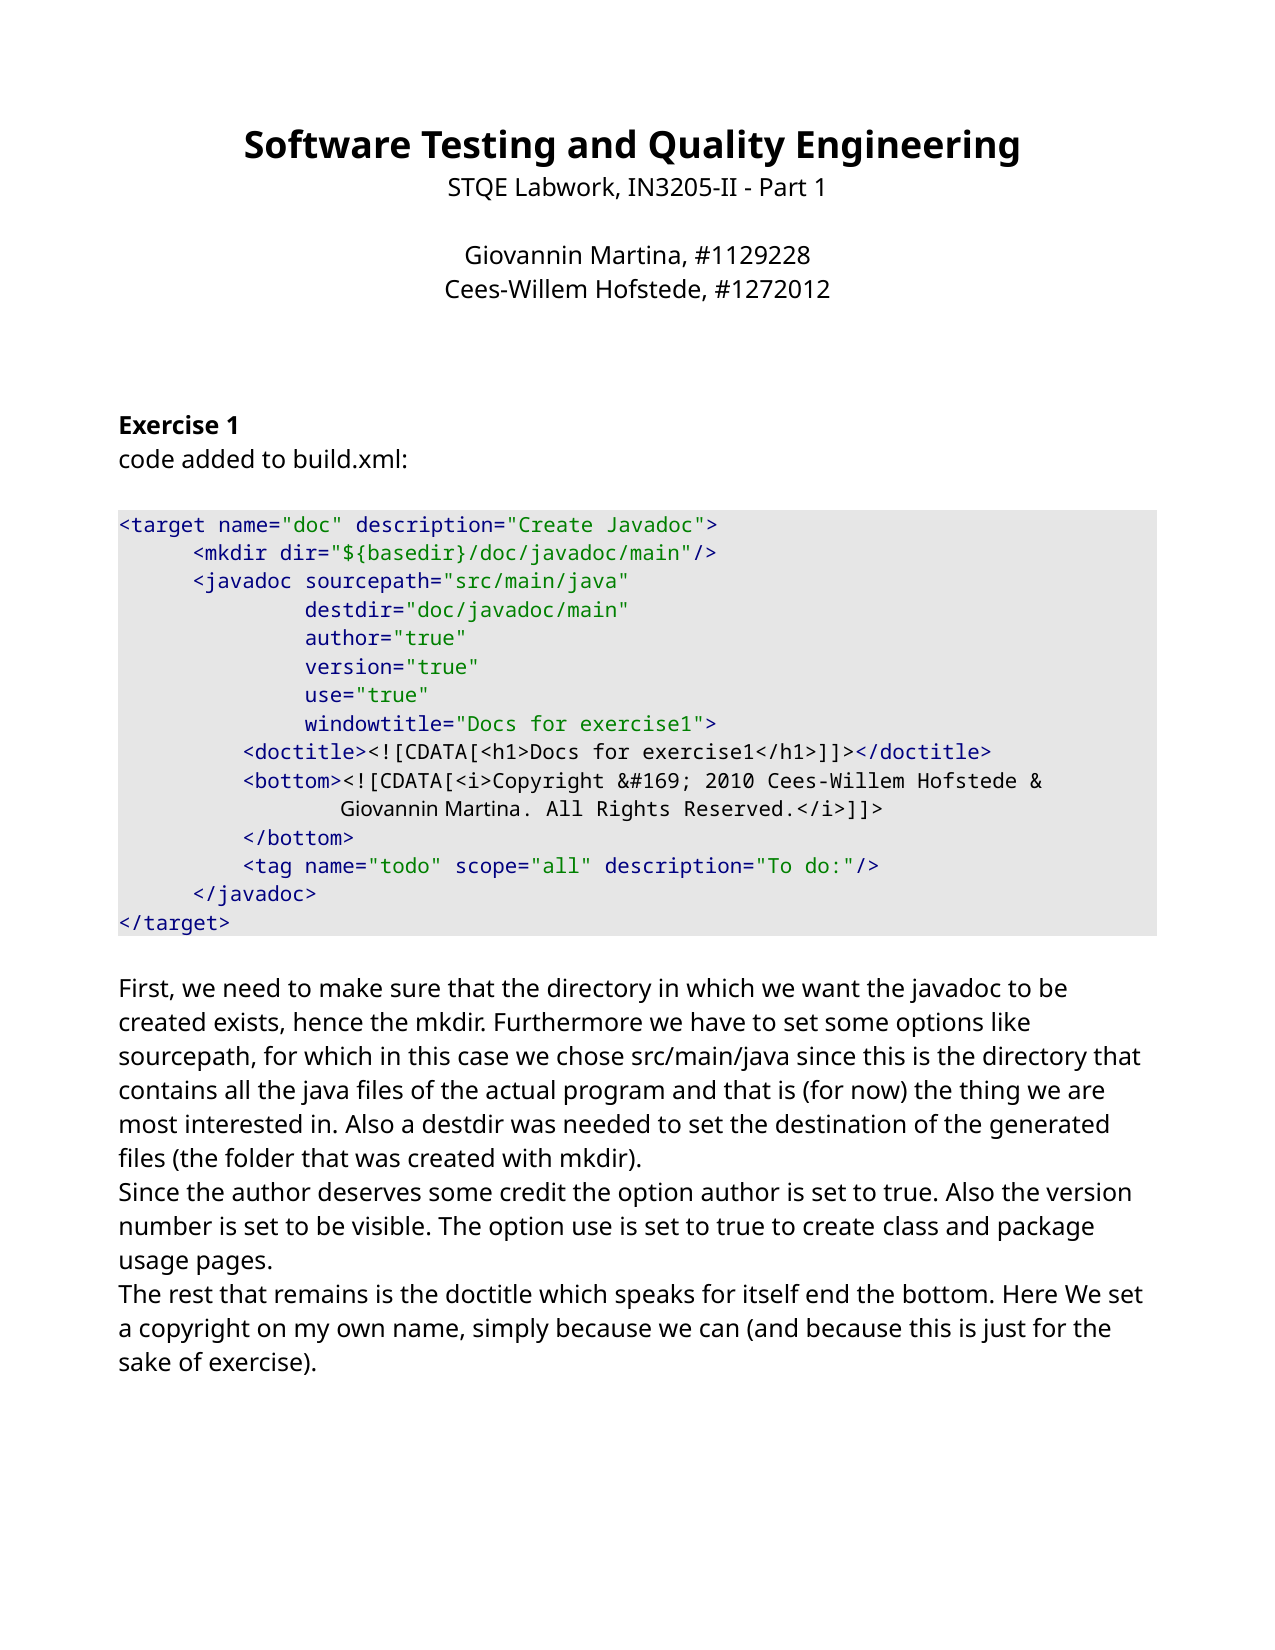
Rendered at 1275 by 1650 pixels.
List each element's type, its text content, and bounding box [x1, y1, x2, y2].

text <tag name="todo" scope="all" description="To do:"/> [118, 851, 1157, 879]
text Software Testing and Quality Engineering [118, 118, 1157, 169]
text <bottom><![CDATA[<i>Copyright &#169; 2010 Cees-Willem Hofstede & Giovannin Martina. All Rights Reserved.</i>]]> [118, 766, 1157, 823]
text author="true" [118, 623, 1157, 652]
text </bottom> [118, 823, 1157, 851]
text version="true" [118, 652, 1157, 680]
text Since the author deserves some credit the option author is set to true. Also the version number is set to be visible. The option use is set to true to create class and package usage pages. [118, 1175, 1157, 1277]
text Cees-Willem Hofstede, #1272012 [118, 271, 1157, 305]
text <javadoc sourcepath="src/main/java" [118, 567, 1157, 595]
text use="true" [118, 680, 1157, 709]
text STQE Labwork, IN3205-II - Part 1 [118, 169, 1157, 203]
text </javadoc> [118, 879, 1157, 908]
text destdir="doc/javadoc/main" [118, 595, 1157, 623]
text <mkdir dir="${basedir}/doc/javadoc/main"/> [118, 538, 1157, 567]
text First, we need to make sure that the directory in which we want the javadoc to be created exists, hence the mkdir. Furthermore we have to set some options like sourcepath, for which in this case we chose src/main/java since this is the directory that contains all the java files of the actual program and that is (for now) the thing we are most interested in. Also a destdir was needed to set the destination of the generated files (the folder that was created with mkdir). [118, 970, 1157, 1175]
text </target> [118, 908, 1157, 936]
text <doctitle><![CDATA[<h1>Docs for exercise1</h1>]]></doctitle> [118, 737, 1157, 766]
text windowtitle="Docs for exercise1"> [118, 709, 1157, 737]
text code added to build.xml: [118, 442, 1157, 476]
text Exercise 1 [118, 408, 1157, 442]
text Giovannin Martina, #1129228 [118, 237, 1157, 271]
text The rest that remains is the doctitle which speaks for itself end the bottom. Here We set a copyright on my own name, simply because we can (and because this is just for the sake of exercise). [118, 1277, 1157, 1379]
text <target name="doc" description="Create Javadoc"> [118, 510, 1157, 538]
